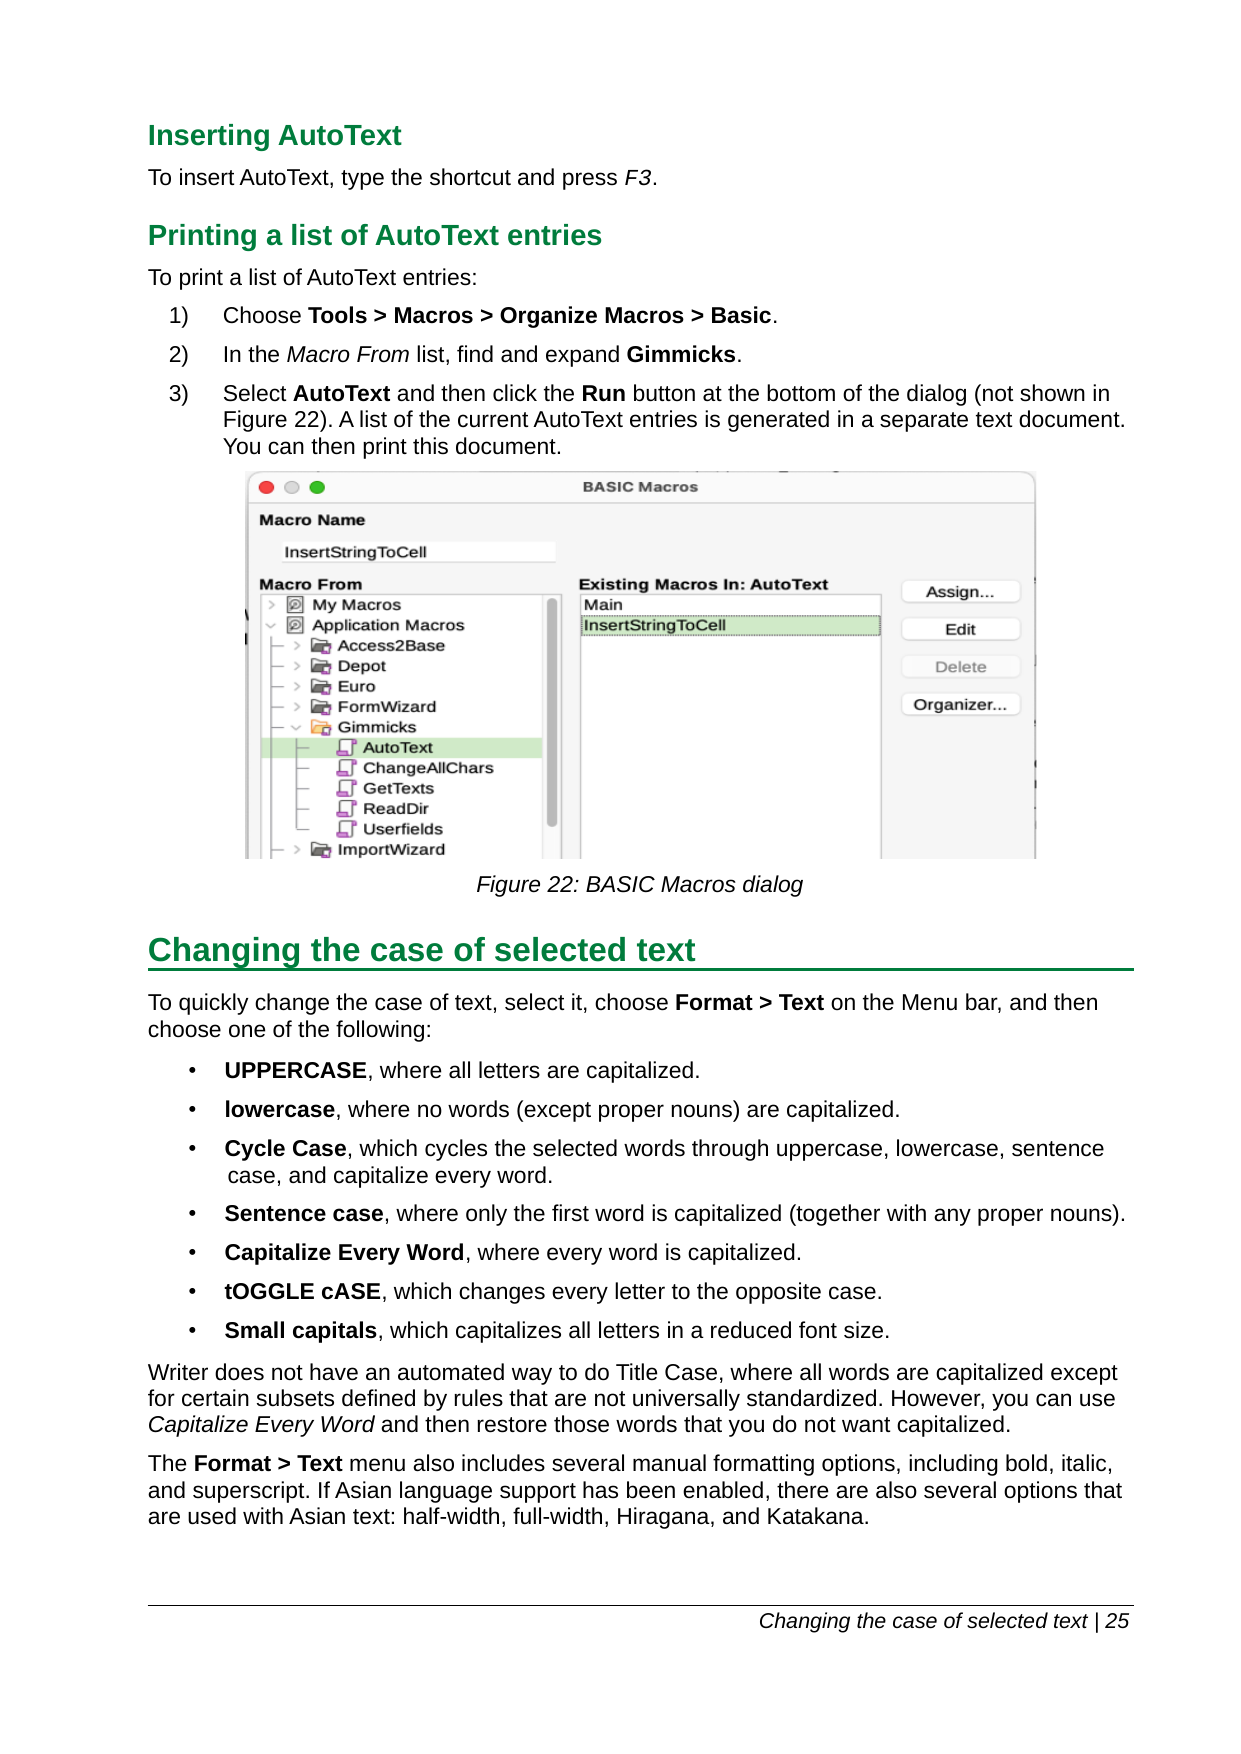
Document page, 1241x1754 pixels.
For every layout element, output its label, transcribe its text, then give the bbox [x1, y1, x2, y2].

list Small capitals, which capitalizes all letters in a reduced font size. [185, 1314, 1134, 1346]
list To quickly change the case of text, select it, choose Format > Text on the Menu bar, and then choose one of the following: [148, 989, 1134, 1042]
text To insert AutoText, type the shortcut and press F3. [148, 164, 1134, 192]
list To print a list of AutoText entries: [148, 263, 1134, 290]
list UPPERCASE, where all letters are capitalized. [185, 1054, 1134, 1084]
list Cycle Case, which cycles the selected words through uppercase, lowercase, sentence case, and capitalize every word. [185, 1132, 1134, 1188]
subtitle Printing a list of AutoText entries [148, 217, 1134, 251]
subtitle Inserting AutoText [148, 118, 1134, 152]
list In the Macro From list, find and expand Gimmicks. [189, 341, 1134, 368]
picture [245, 471, 1037, 859]
text The Format > Text menu also includes several manual formatting options, including bold, italic, and superscript. If Asian language support has been enabled, there are also several options that are used with Asian text: half-width, full-width, Hiragana, and Katakana. [148, 1450, 1134, 1529]
list lowercase, where no words (except proper nouns) are capitalized. [185, 1093, 1134, 1123]
list Select AutoText and then click the Run button at the bottom of the dialog (not shown in Figure 22). A list of the current AutoText entries is generated in a separate text document. You can then print this document. [189, 380, 1134, 459]
list Choose Tools > Macros > Organize Macros > Basic. [189, 302, 1134, 329]
list Capitalize Every Word, where every word is capitalized. [185, 1236, 1134, 1266]
list Sentence case, where only the first word is capitalized (together with any proper nouns). [185, 1197, 1134, 1227]
subtitle Changing the case of selected text [148, 930, 1134, 968]
text Writer does not have an automated way to do Title Case, where all words are capitalized except for certain subsets defined by rules that are not universally standardized. However, you can use Capitalize Every Word and then restore those words that you do not want capitalized. [148, 1359, 1134, 1438]
text Figure 22: BASIC Macros dialog [242, 871, 1040, 897]
list tOGGLE cASE, which changes every letter to the opposite case. [185, 1275, 1134, 1304]
